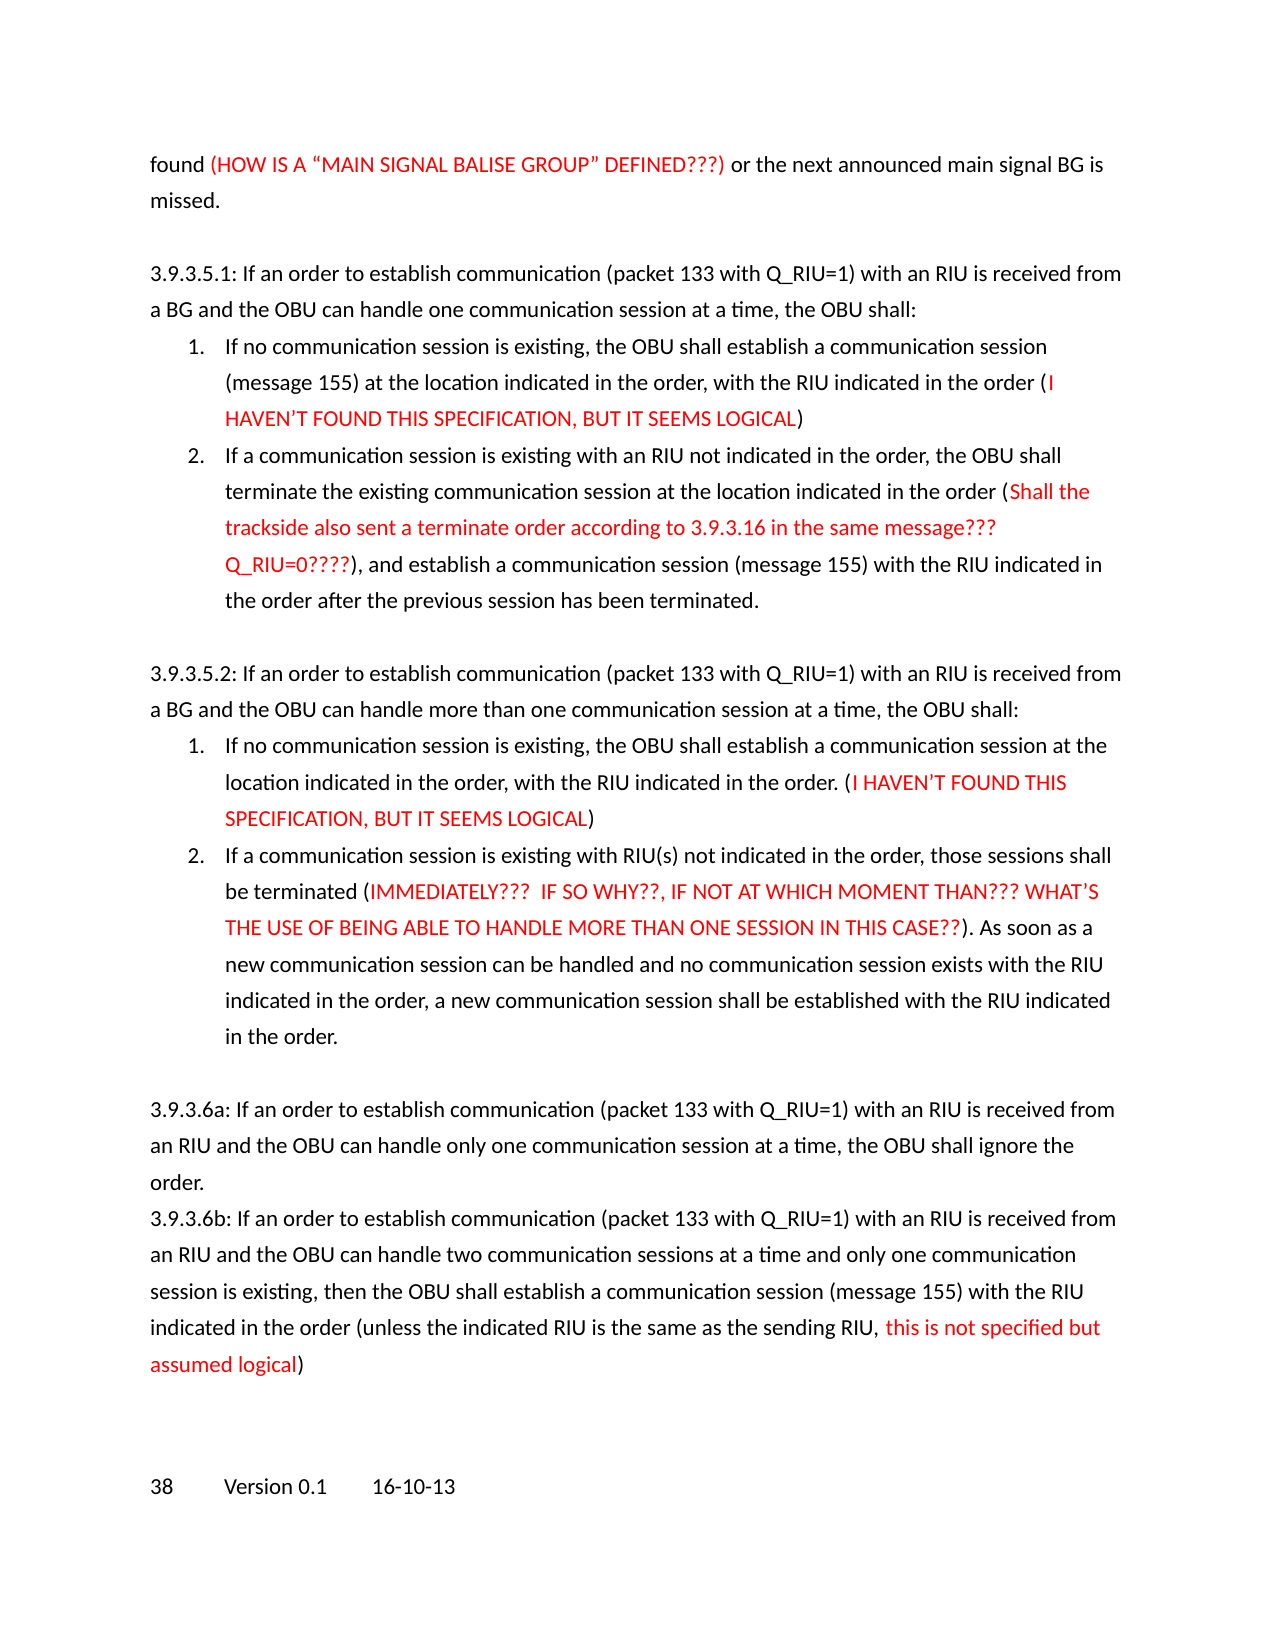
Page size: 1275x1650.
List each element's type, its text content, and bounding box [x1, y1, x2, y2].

text 3.9.3.5.1: If an order to establish communication (packet 133 with Q_RIU=1) with an RIU is received from a BG and the OBU can handle one communication session at a time, the OBU shall: [150, 259, 1125, 323]
text 3.9.3.5.2: If an order to establish communication (packet 133 with Q_RIU=1) with an RIU is received from a BG and the OBU can handle more than one communication session at a time, the OBU shall: [150, 659, 1125, 723]
list If a communication session is existing with an RIU not indicated in the order, the OBU shall terminate the existing communication session at the location indicated in the order (Shall the trackside also sent a terminate order according to 3.9.3.16 in the same message??? Q_RIU=0????), and establish a communication session (message 155) with the RIU indicated in the order after the previous session has been terminated. [187, 441, 1125, 614]
list If no communication session is existing, the OBU shall establish a communication session (message 155) at the location indicated in the order, with the RIU indicated in the order (I HAVEN’T FOUND THIS SPECIFICATION, BUT IT SEEMS LOGICAL) [187, 332, 1125, 432]
list If no communication session is existing, the OBU shall establish a communication session at the location indicated in the order, with the RIU indicated in the order. (I HAVEN’T FOUND THIS SPECIFICATION, BUT IT SEEMS LOGICAL) [187, 732, 1125, 832]
text 3.9.3.6b: If an order to establish communication (packet 133 with Q_RIU=1) with an RIU is received from an RIU and the OBU can handle two communication sessions at a time and only one communication session is existing, then the OBU shall establish a communication session (message 155) with the RIU indicated in the order (unless the indicated RIU is the same as the sending RIU, this is not specified but assumed logical) [150, 1204, 1125, 1378]
text 3.9.3.6a: If an order to establish communication (packet 133 with Q_RIU=1) with an RIU is received from an RIU and the OBU can handle only one communication session at a time, the OBU shall ignore the order. [150, 1095, 1125, 1196]
text found (HOW IS A “MAIN SIGNAL BALISE GROUP” DEFINED???) or the next announced main signal BG is missed. [150, 150, 1125, 214]
list If a communication session is existing with RIU(s) not indicated in the order, those sessions shall be terminated (IMMEDIATELY??? IF SO WHY??, IF NOT AT WHICH MOMENT THAN??? WHAT’S THE USE OF BEING ABLE TO HANDLE MORE THAN ONE SESSION IN THIS CASE??). As soon as a new communication session can be handled and no communication session exists with the RIU indicated in the order, a new communication session shall be established with the RIU indicated in the order. [187, 841, 1125, 1051]
